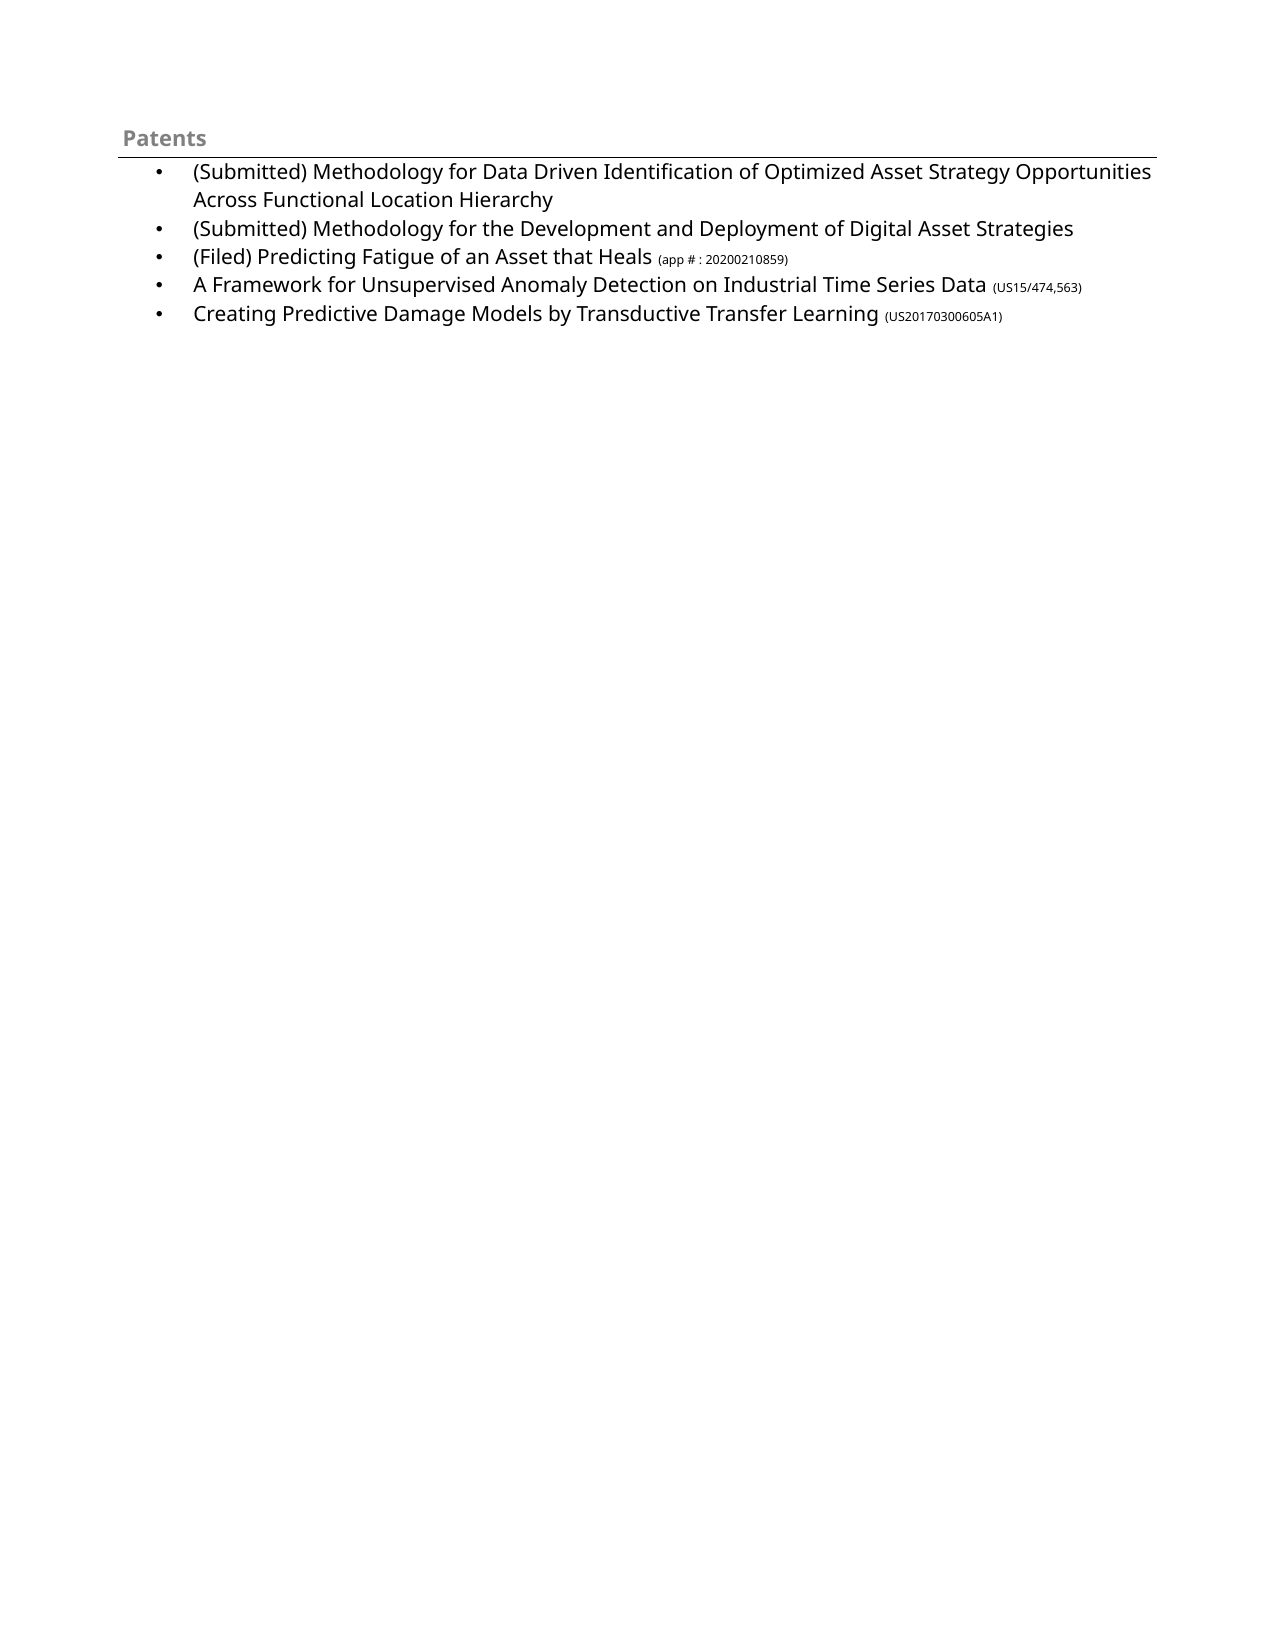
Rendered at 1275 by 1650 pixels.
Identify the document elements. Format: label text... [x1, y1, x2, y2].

list A Framework for Unsupervised Anomaly Detection on Industrial Time Series Data (US15/474,563) [156, 271, 1157, 299]
list Creating Predictive Damage Models by Transductive Transfer Learning (US20170300605A1) [156, 299, 1157, 327]
text Patents [118, 118, 1157, 157]
list (Submitted) Methodology for Data Driven Identification of Optimized Asset Strategy Opportunities Across Functional Location Hierarchy [156, 158, 1157, 214]
list (Filed) Predicting Fatigue of an Asset that Heals (app # : 20200210859) [156, 242, 1157, 271]
list (Submitted) Methodology for the Development and Deployment of Digital Asset Strategies [156, 214, 1157, 242]
